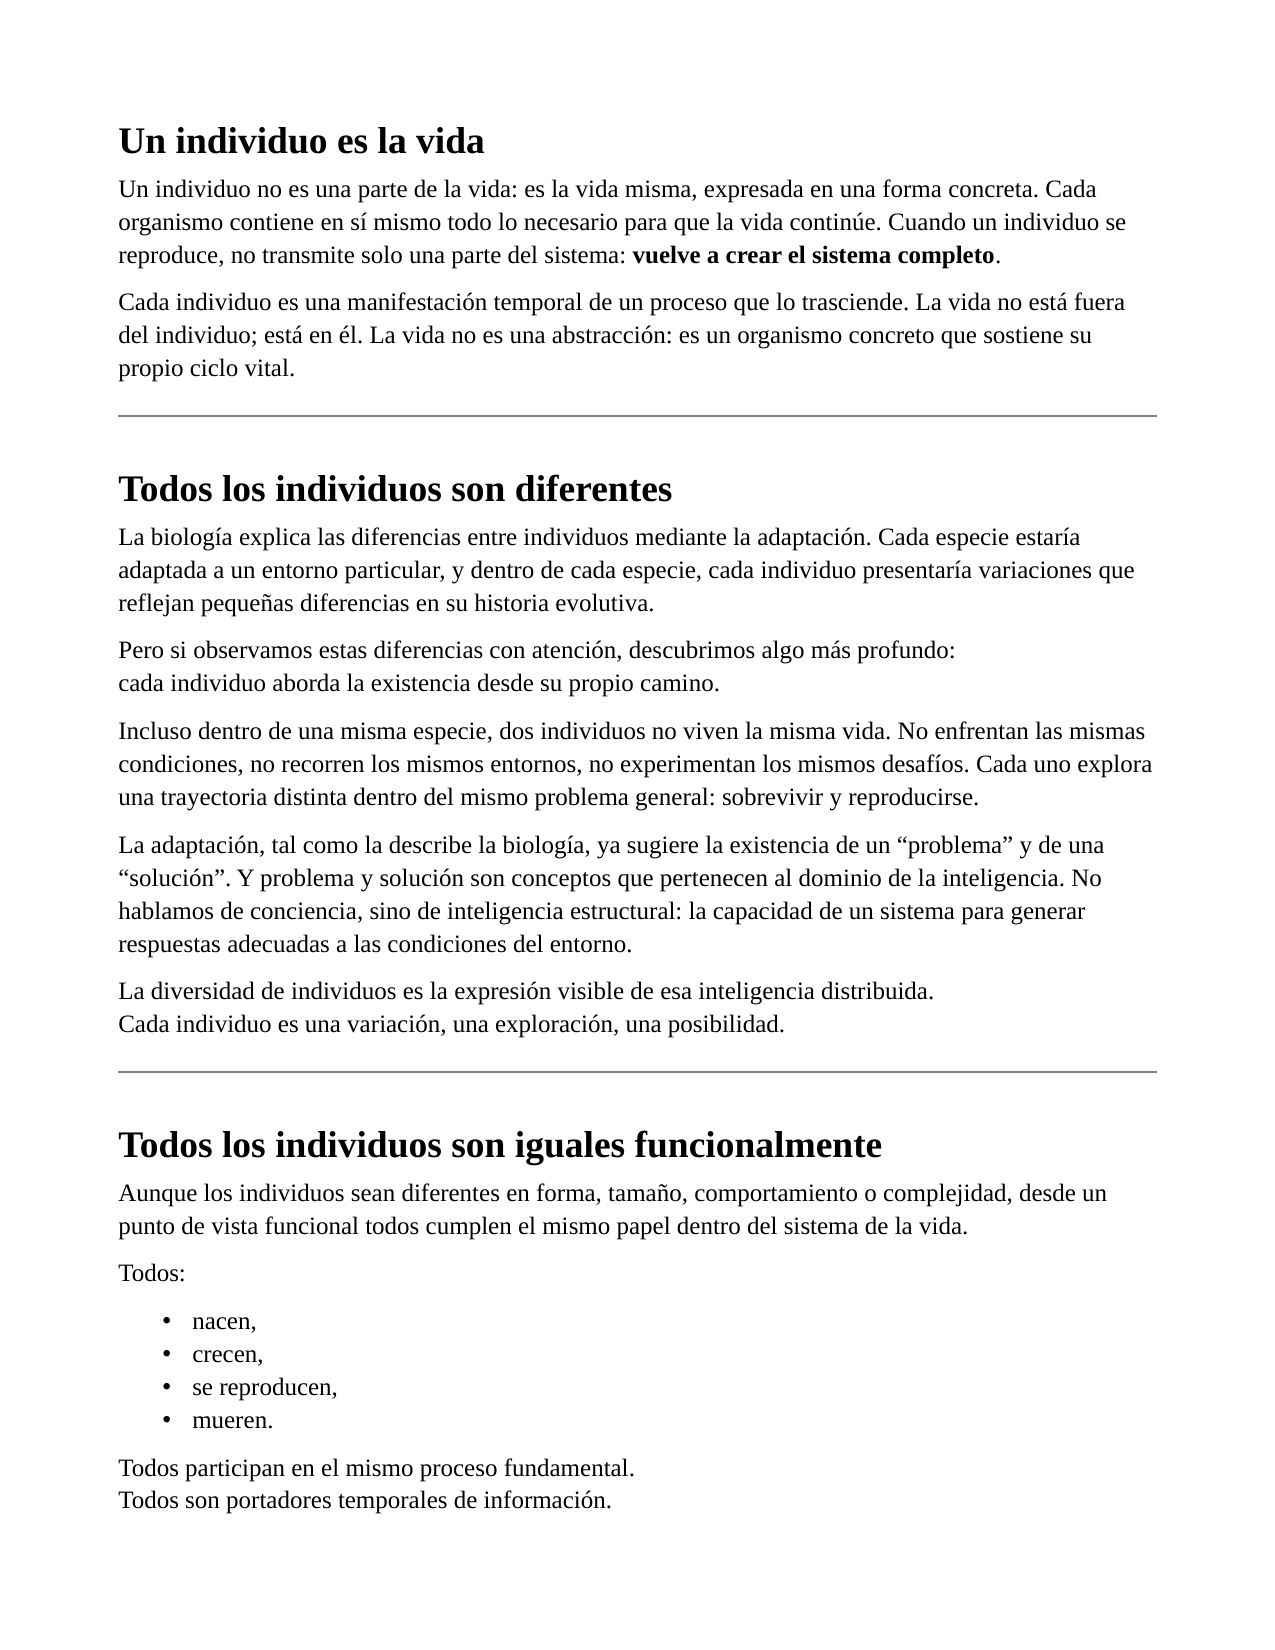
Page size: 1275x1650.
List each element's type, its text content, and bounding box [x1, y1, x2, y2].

subtitle Un individuo es la vida [118, 118, 1157, 161]
text Todos: [118, 1258, 1157, 1287]
list nacen, [162, 1306, 1157, 1335]
text La biología explica las diferencias entre individuos mediante la adaptación. Cada especie estaría adaptada a un entorno particular, y dentro de cada especie, cada individuo presentaría variaciones que reflejan pequeñas diferencias en su historia evolutiva. [118, 522, 1157, 617]
list se reproducen, [162, 1372, 1157, 1401]
text Un individuo no es una parte de la vida: es la vida misma, expresada en una forma concreta. Cada organismo contiene en sí mismo todo lo necesario para que la vida continúe. Cuando un individuo se reproduce, no transmite solo una parte del sistema: vuelve a crear el sistema completo. [118, 174, 1157, 268]
subtitle Todos los individuos son iguales funcionalmente [118, 1122, 1157, 1165]
text Pero si observamos estas diferencias con atención, descubrimos algo más profundo: cada individuo aborda la existencia desde su propio camino. [118, 635, 1157, 697]
text Todos participan en el mismo proceso fundamental. Todos son portadores temporales de información. [118, 1453, 1157, 1514]
text La diversidad de individuos es la expresión visible de esa inteligencia distribuida. Cada individuo es una variación, una exploración, una posibilidad. [118, 976, 1157, 1038]
text Incluso dentro de una misma especie, dos individuos no viven la misma vida. No enfrentan las mismas condiciones, no recorren los mismos entornos, no experimentan los mismos desafíos. Cada uno explora una trayectoria distinta dentro del mismo problema general: sobrevivir y reproducirse. [118, 716, 1157, 811]
list crecen, [162, 1339, 1157, 1368]
subtitle Todos los individuos son diferentes [118, 466, 1157, 509]
text La adaptación, tal como la describe la biología, ya sugiere la existencia de un “problema” y de una “solución”. Y problema y solución son conceptos que pertenecen al dominio de la inteligencia. No hablamos de conciencia, sino de inteligencia estructural: la capacidad de un sistema para generar respuestas adecuadas a las condiciones del entorno. [118, 830, 1157, 957]
text Cada individuo es una manifestación temporal de un proceso que lo trasciende. La vida no está fuera del individuo; está en él. La vida no es una abstracción: es un organismo concreto que sostiene su propio ciclo vital. [118, 287, 1157, 382]
list mueren. [162, 1405, 1157, 1434]
text Aunque los individuos sean diferentes en forma, tamaño, comportamiento o complejidad, desde un punto de vista funcional todos cumplen el mismo papel dentro del sistema de la vida. [118, 1178, 1157, 1239]
